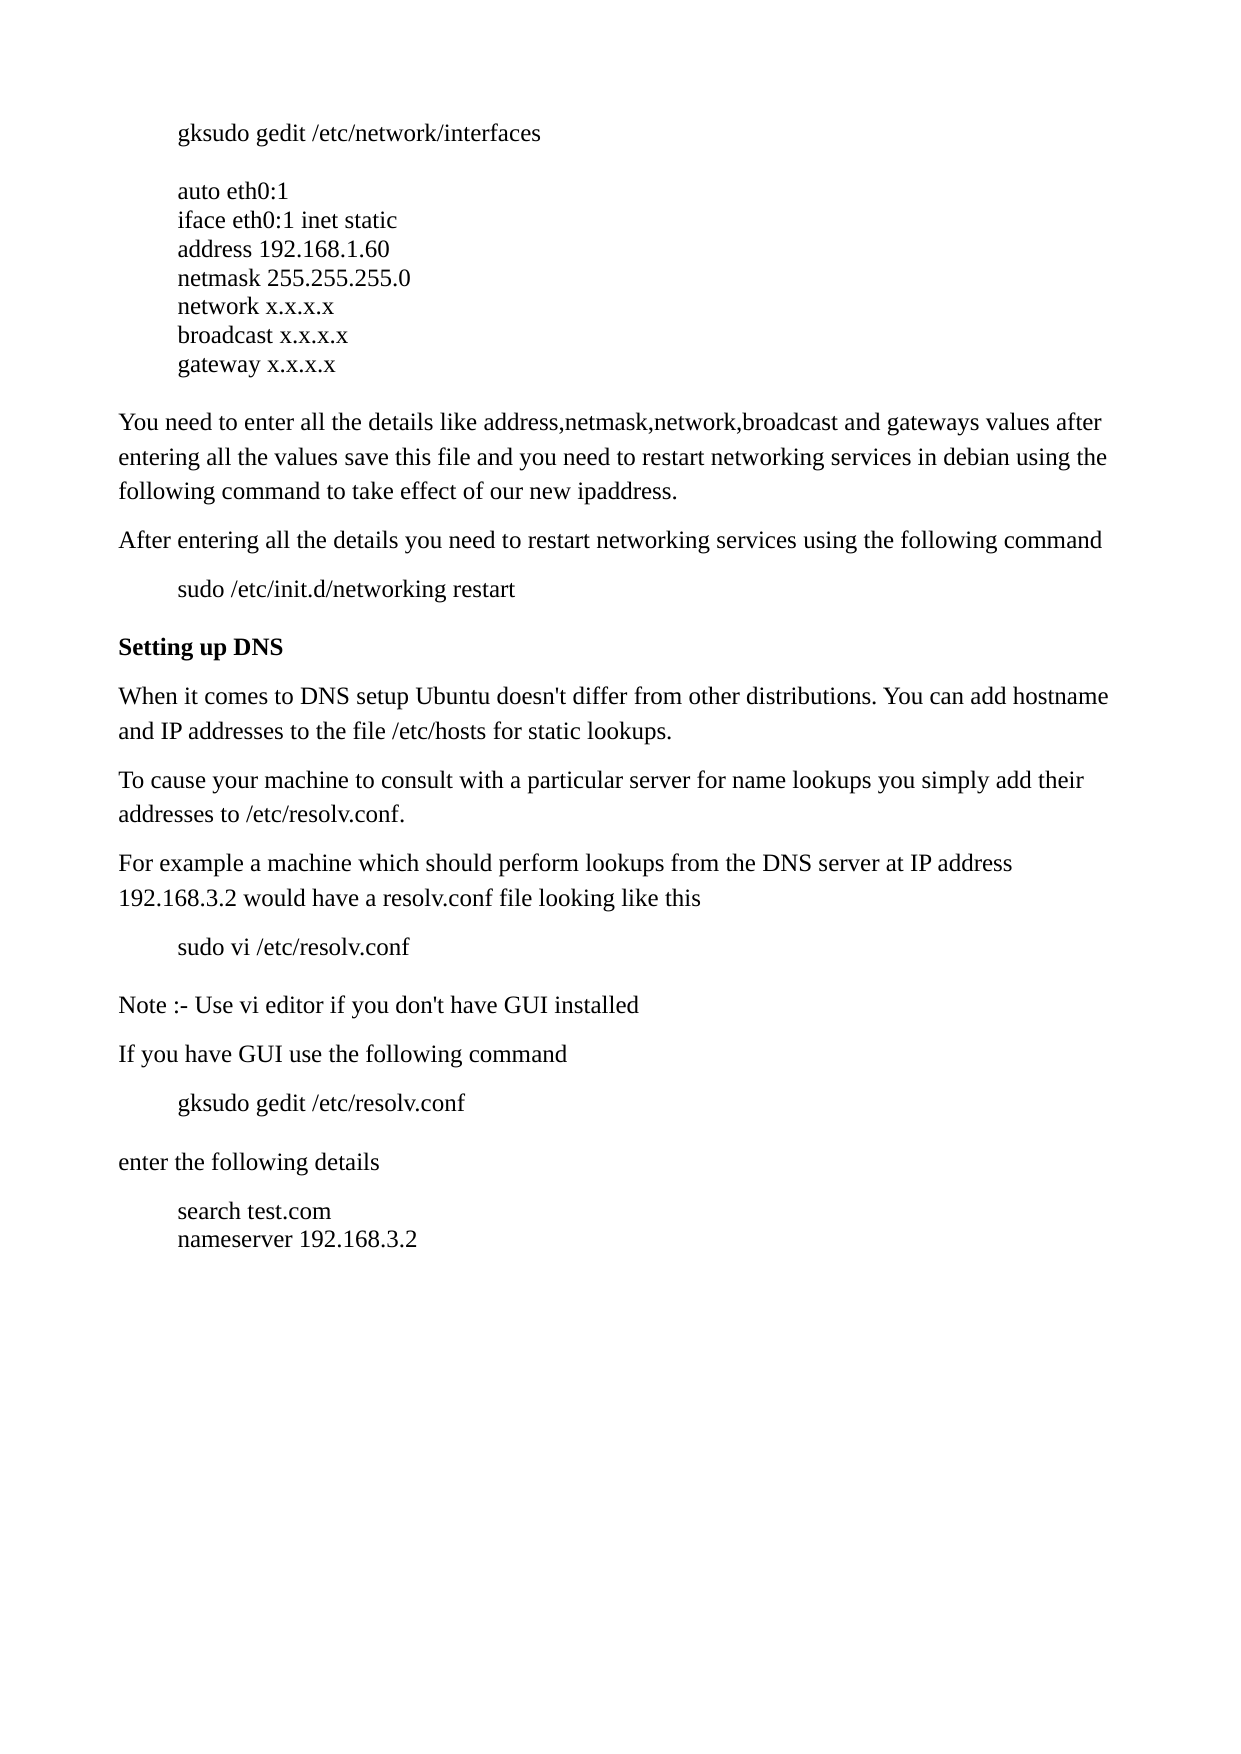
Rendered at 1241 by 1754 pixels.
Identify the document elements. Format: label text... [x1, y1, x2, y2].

text Setting up DNS [118, 632, 1122, 661]
text If you have GUI use the following command [118, 1039, 1122, 1068]
text When it comes to DNS setup Ubuntu doesn't differ from other distributions. You can add hostname and IP addresses to the file /etc/hosts for static lookups. [118, 681, 1122, 745]
text enter the following details [118, 1147, 1122, 1175]
text gksudo gedit /etc/network/interfaces [177, 118, 1063, 147]
text auto eth0:1 iface eth0:1 inet static address 192.168.1.60 netmask 255.255.255.0 network x.x.x.x broadcast x.x.x.x gateway x.x.x.x [177, 176, 1063, 378]
text For example a machine which should perform lookups from the DNS server at IP address 192.168.3.2 would have a resolv.conf file looking like this [118, 848, 1122, 912]
text You need to enter all the details like address,netmask,network,broadcast and gateways values after entering all the values save this file and you need to restart networking services in debian using the following command to take effect of our new ipaddress. [118, 407, 1122, 505]
text To cause your machine to consult with a particular server for name lookups you simply add their addresses to /etc/resolv.conf. [118, 765, 1122, 828]
text Note :- Use vi editor if you don't have GUI installed [118, 990, 1122, 1019]
text search test.com nameserver 192.168.3.2 [177, 1196, 1063, 1253]
text After entering all the details you need to restart networking services using the following command [118, 525, 1122, 554]
text sudo /etc/init.d/networking restart [177, 574, 1063, 603]
text gksudo gedit /etc/resolv.conf [177, 1088, 1063, 1117]
text sudo vi /etc/resolv.conf [177, 932, 1063, 961]
